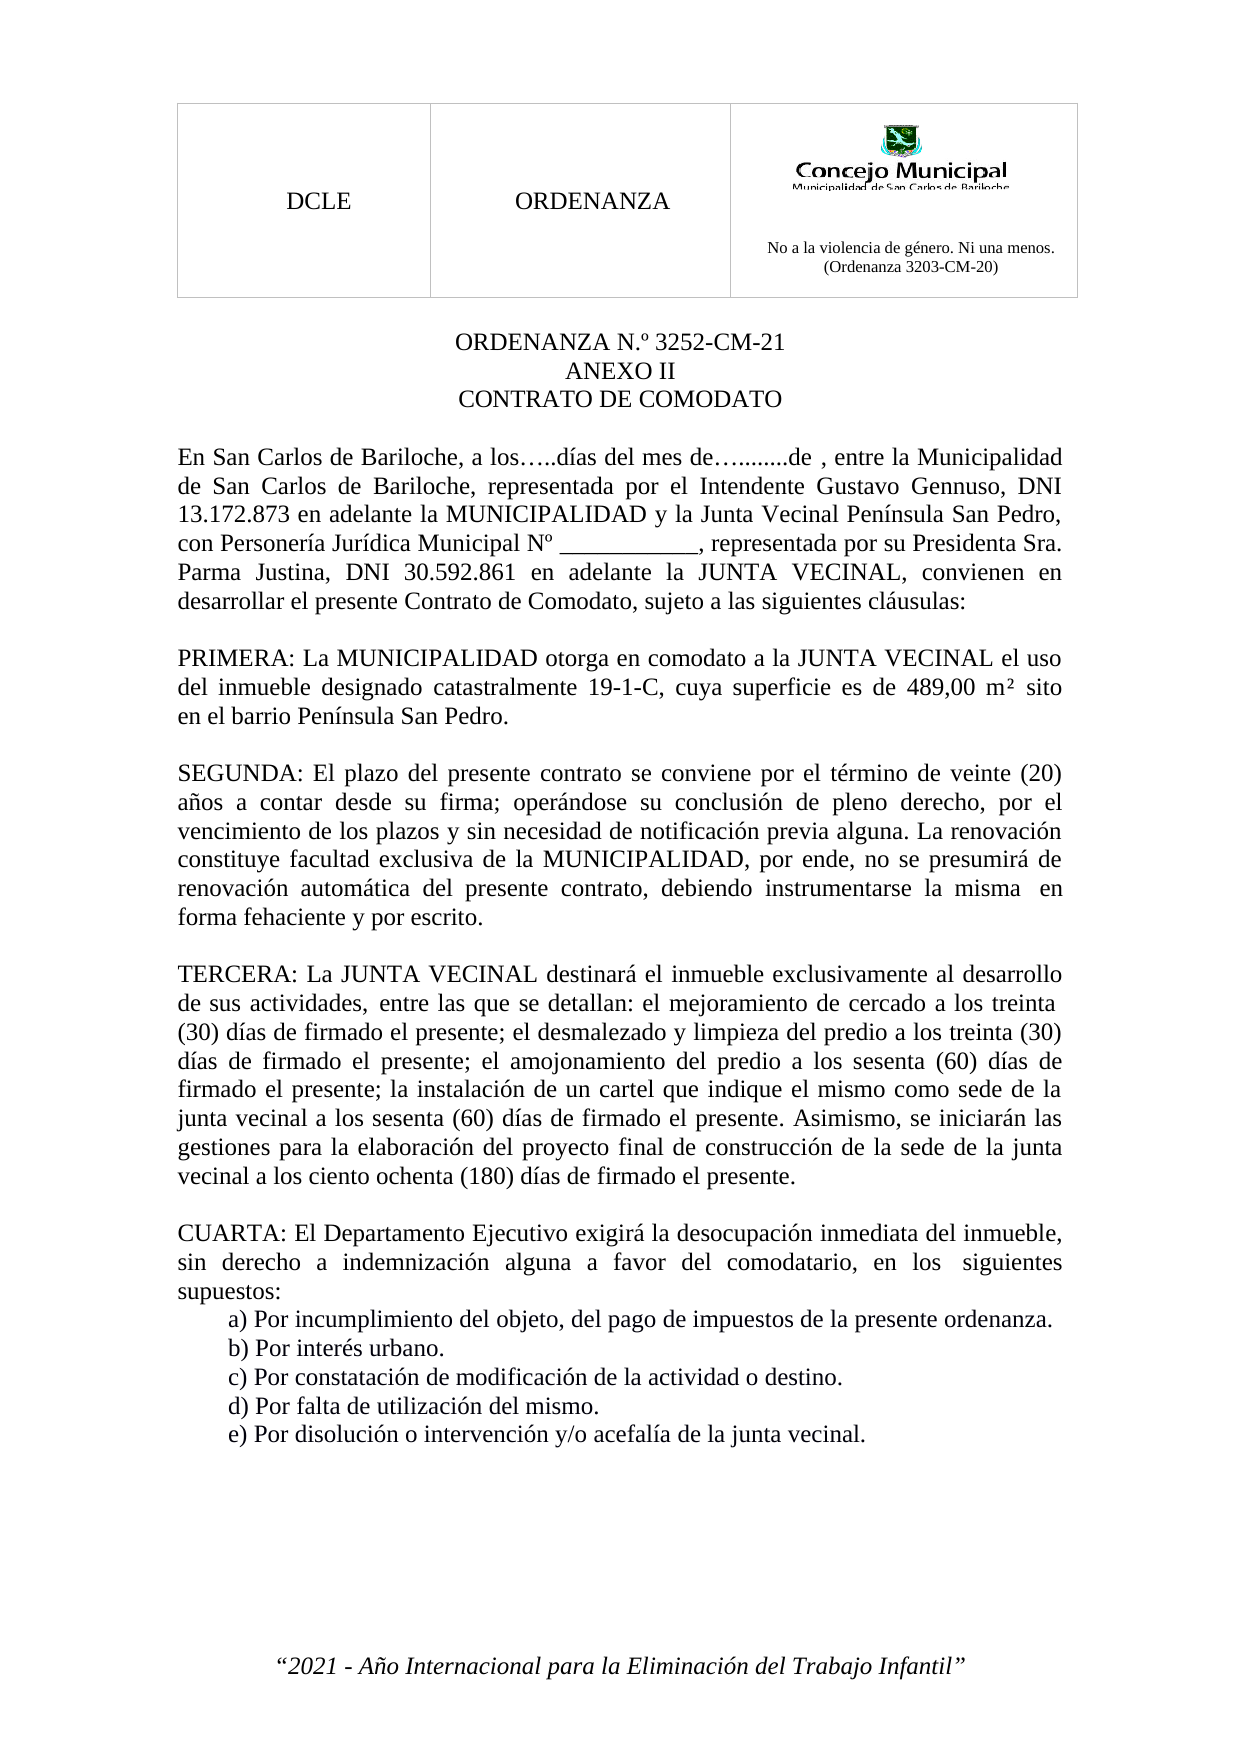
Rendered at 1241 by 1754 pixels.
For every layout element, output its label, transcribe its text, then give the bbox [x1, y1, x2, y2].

text En San Carlos de Bariloche, a los…..días del mes de…........de , entre la Municipalidad de San Carlos de Bariloche, representada por el Intendente Gustavo Gennuso, DNI 13.172.873 en adelante la MUNICIPALIDAD y la Junta Vecinal Península San Pedro, con Personería Jurídica Municipal Nº ___________, representada por su Presidenta Sra. Parma Justina, DNI 30.592.861 en adelante la JUNTA VECINAL, convienen en desarrollar el presente Contrato de Comodato, sujeto a las siguientes cláusulas: [177, 442, 1063, 614]
text ORDENANZA N.º 3252-CM-21 [177, 327, 1063, 356]
text TERCERA: La JUNTA VECINAL destinará el inmueble exclusivamente al desarrollo de sus actividades, entre las que se detallan: el mejoramiento de cercado a los treinta [177, 959, 1063, 1017]
list e) Por disolución o intervención y/o acefalía de la junta vecinal. [228, 1419, 1063, 1448]
text SEGUNDA: El plazo del presente contrato se conviene por el término de veinte (20) años a contar desde su firma; operándose su conclusión de pleno derecho, por el vencimiento de los plazos y sin necesidad de notificación previa alguna. La renovación constituye facultad exclusiva de la MUNICIPALIDAD, por ende, no se presumirá de renovación automática del presente contrato, debiendo instrumentarse la misma en forma fehaciente y por escrito. [177, 758, 1063, 931]
list a) Por incumplimiento del objeto, del pago de impuestos de la presente ordenanza. [228, 1304, 1063, 1333]
text CONTRATO DE COMODATO [177, 384, 1063, 413]
text (30) días de firmado el presente; el desmalezado y limpieza del predio a los treinta (30) días de firmado el presente; el amojonamiento del predio a los sesenta (60) días de firmado el presente; la instalación de un cartel que indique el mismo como sede de la junta vecinal a los sesenta (60) días de firmado el presente. Asimismo, se iniciarán las gestiones para la elaboración del proyecto final de construcción de la sede de la junta vecinal a los ciento ochenta (180) días de firmado el presente. [177, 1017, 1063, 1189]
list b) Por interés urbano. [228, 1333, 1063, 1362]
text ANEXO II [177, 356, 1063, 384]
text PRIMERA: La MUNICIPALIDAD otorga en comodato a la JUNTA VECINAL el uso del inmueble designado catastralmente 19-1-C, cuya superficie es de 489,00 m² sito en el barrio Península San Pedro. [177, 643, 1063, 729]
list c) Por constatación de modificación de la actividad o destino. [228, 1362, 1063, 1391]
text CUARTA: El Departamento Ejecutivo exigirá la desocupación inmediata del inmueble, sin derecho a indemnización alguna a favor del comodatario, en los siguientes supuestos: [177, 1218, 1063, 1304]
list d) Por falta de utilización del mismo. [228, 1391, 1063, 1419]
